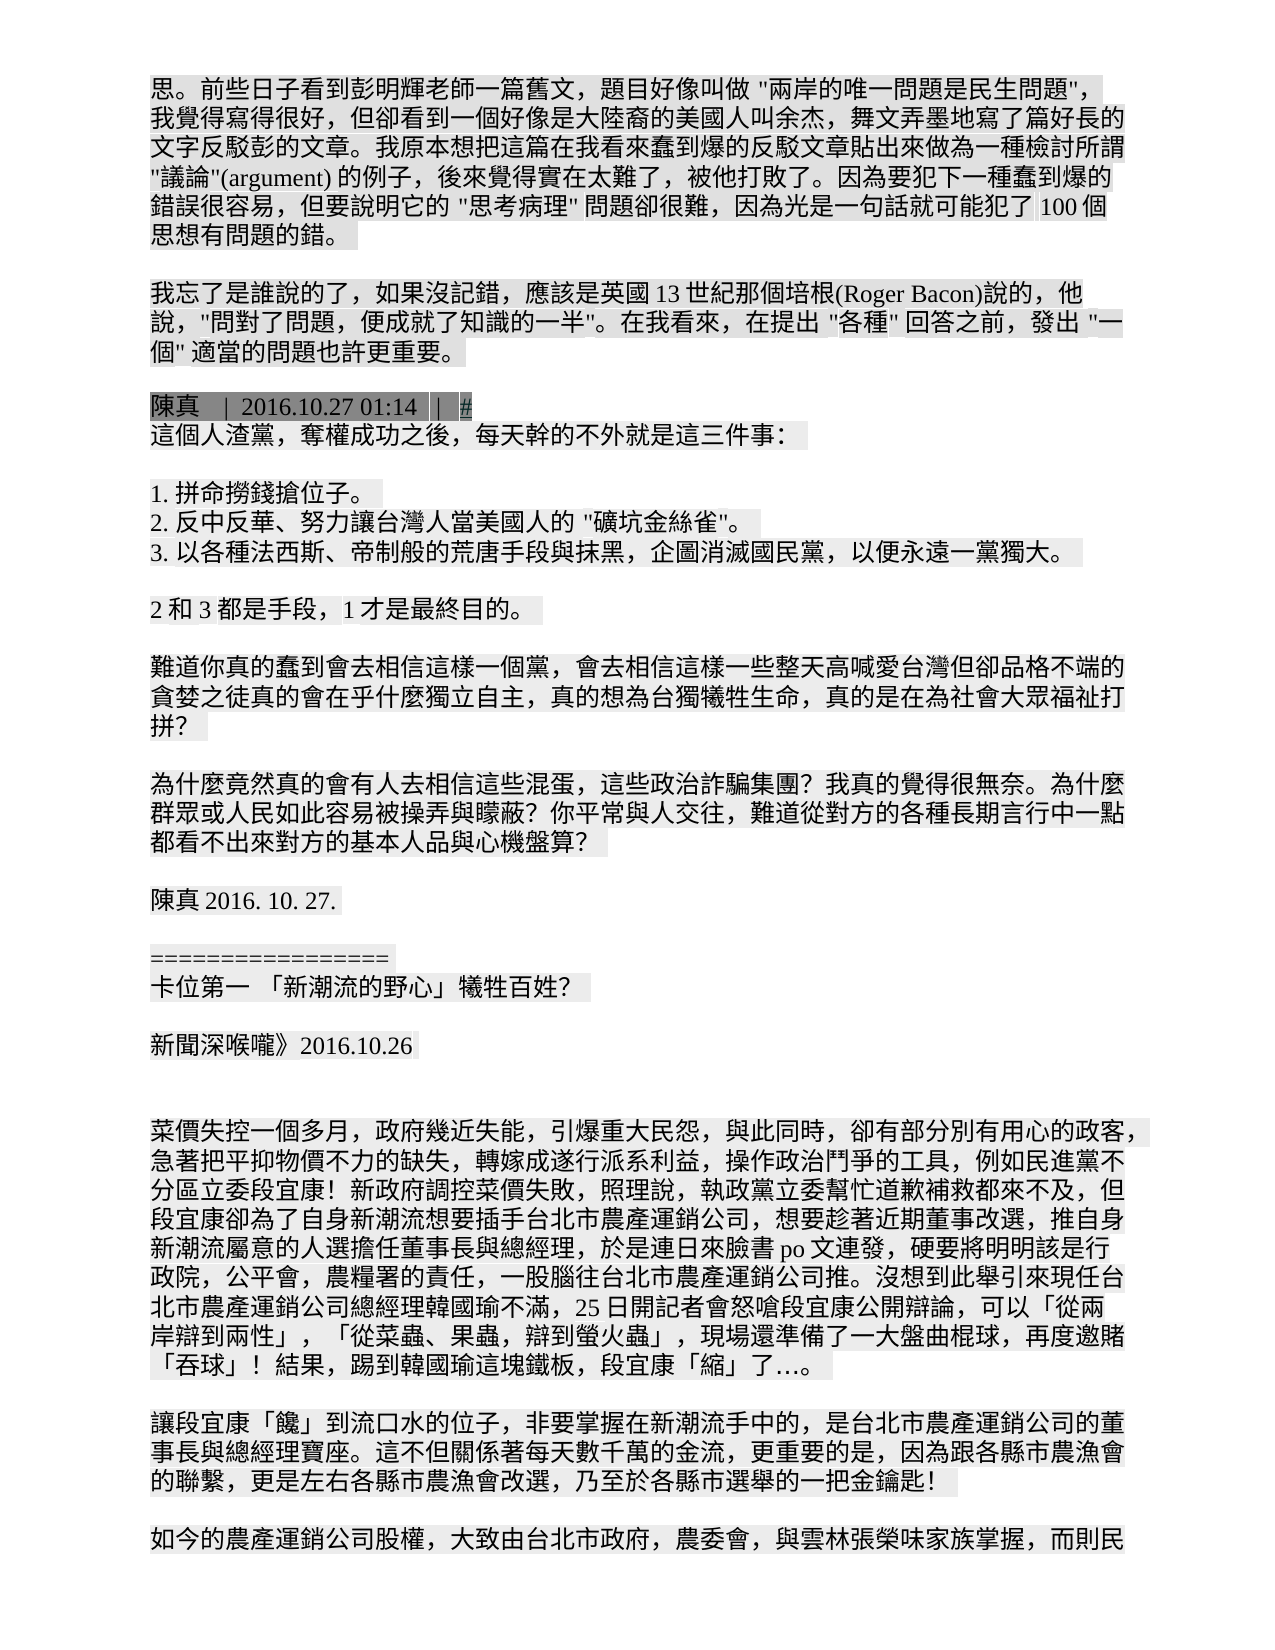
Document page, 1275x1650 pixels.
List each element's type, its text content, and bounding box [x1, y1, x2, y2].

text 涵文， 那位Sam Harris，我不知道他是誰。他講什麼我沒細看，但這並不意味著我無從評價。我們通常看一篇文字或一部電影，看個幾段或幾分鐘大約也就能知道它的水平。套句高達的話，"對於一部爛片，實在沒必要浪費時間一一去拆解它究竟怎麼個爛法"。我覺得一句 "爛到爆" 就足以回應一切。 倘若這位Sam Harris 是個十三歲小朋友，那我也許還會誇他幾句；但聽那口氣顯然是個自我滿意度破表的名人或名嘴之類，那我就實在很難恭維了。倒不是說他講對或講錯，而是比這更糟糕, 簡單說就是 he might be right (or wrong), but in a trivial sense. 好比說我長篇大論說我對世界和平的看法，我說，男生應該多負點責任，當然，女生也同樣要有一定的義務，畢竟世界和平是大家的責任。美國發動最多戰爭，但我們也不能只怪美國，也要想想美國的歷史發展與處境啦，人家也許也有他的苦衷。康德不也說了嗎，要設身處地多為別人著想，如此一來，海德格式的世界大同也就有希望了...。 我也許有些講對，也許有些講錯了，但不管對或錯，都十分瑣碎而無意義，就像我家隔壁一些歐巴桑每天在社區門口大肆聊天談論國家大事那種感覺，我每天被迫在書桌窗前聆聽，苦不堪言。她們也許聊得對，也許聊得不太對，但不管對錯都極為瑣碎而無意義。 王爾德說，"笨蛋經常會提出一些讓智者無從答覆的問題"。我要說的，多多少少是這個意思。前些日子看到彭明輝老師一篇舊文，題目好像叫做 "兩岸的唯一問題是民生問題"，我覺得寫得很好，但卻看到一個好像是大陸裔的美國人叫余杰，舞文弄墨地寫了篇好長的文字反駁彭的文章。我原本想把這篇在我看來蠢到爆的反駁文章貼出來做為一種檢討所謂 "議論"(argument) 的例子，後來覺得實在太難了，被他打敗了。因為要犯下一種蠢到爆的錯誤很容易，但要說明它的 "思考病理" 問題卻很難，因為光是一句話就可能犯了100個思想有問題的錯。 我忘了是誰說的了，如果沒記錯，應該是英國13世紀那個培根(Roger Bacon)說的，他說，"問對了問題，便成就了知識的一半"。在我看來，在提出 "各種" 回答之前，發出 "一個" 適當的問題也許更重要。 [150, 75, 1125, 367]
text 這個人渣黨，奪權成功之後，每天幹的不外就是這三件事： 1. 拼命撈錢搶位子。 2. 反中反華、努力讓台灣人當美國人的 "礦坑金絲雀"。 3. 以各種法西斯、帝制般的荒唐手段與抹黑，企圖消滅國民黨，以便永遠一黨獨大。 2 和3 都是手段，1才是最終目的。 難道你真的蠢到會去相信這樣一個黨，會去相信這樣一些整天高喊愛台灣但卻品格不端的貪婪之徒真的會在乎什麼獨立自主，真的想為台獨犧牲生命，真的是在為社會大眾福祉打拼？ 為什麼竟然真的會有人去相信這些混蛋，這些政治詐騙集團？我真的覺得很無奈。為什麼群眾或人民如此容易被操弄與矇蔽？你平常與人交往，難道從對方的各種長期言行中一點都看不出來對方的基本人品與心機盤算？ 陳真2016. 10. 27. ================= 卡位第一 「新潮流的野心」犧牲百姓？ 新聞深喉嚨》2016.10.26 菜價失控一個多月，政府幾近失能，引爆重大民怨，與此同時，卻有部分別有用心的政客，急著把平抑物價不力的缺失，轉嫁成遂行派系利益，操作政治鬥爭的工具，例如民進黨不分區立委段宜康！新政府調控菜價失敗，照理說，執政黨立委幫忙道歉補救都來不及，但段宜康卻為了自身新潮流想要插手台北市農產運銷公司，想要趁著近期董事改選，推自身新潮流屬意的人選擔任董事長與總經理，於是連日來臉書po文連發，硬要將明明該是行政院，公平會，農糧署的責任，一股腦往台北市農產運銷公司推。沒想到此舉引來現任台北市農產運銷公司總經理韓國瑜不滿，25日開記者會怒嗆段宜康公開辯論，可以「從兩岸辯到兩性」，「從菜蟲、果蟲，辯到螢火蟲」，現場還準備了一大盤曲棍球，再度邀賭「吞球」！結果，踢到韓國瑜這塊鐵板，段宜康「縮」了…。 讓段宜康「饞」到流口水的位子，非要掌握在新潮流手中的，是台北市農產運銷公司的董事長與總經理寶座。這不但關係著每天數千萬的金流，更重要的是，因為跟各縣市農漁會的聯繫，更是左右各縣市農漁會改選，乃至於各縣市選舉的一把金鑰匙！ 如今的農產運銷公司股權，大致由台北市政府，農委會，與雲林張榮味家族掌握，而則民股倒向張家。原本，柯文哲與民進黨已經達成協議，合作拔除張家勢力，而由三方都能接受的林秋慧擔任董事長，而新潮流出身，民進黨秘書處主任蔣玉麟擔任總經理。沒想到，九月底，柯文哲「臨陣倒戈」導致協議破局，新潮流到嘴邊的肥肉飛了，難怪段宜康急得跳腳。 問題是，三方的人事鬥爭角力，卻拿民眾切身相關的菜價來當作廝殺的工具，也難怪相對中立的董事楊儒門看不下去，砲轟新政府「只會放話打壓菜價，把責任都推到台北農產的人事鬥爭上，搞不懂誰在執政」，還要「大家膝蓋想ㄧ下，從9月中台北農產總經理的不確定，到現在農委會、北市府、農會和盤商大家大眼瞪小眼的，誰敢在這種時刻出頭搞菜價！有這麼笨的人嗎？政府都完全執政了，負起責任...不要只會推責任」！ ========================= 假風災賺政治財 新系吃相難看 2016年10月26日 中國時報【朱真楷╱新聞分析】 菜價失控，民進黨新系將問題導向台北農產運銷公司人事更迭。問題在農委會未及早啟動平抑機制，後知後覺，責無旁貸；同時，災後菜價全台普通飆漲，若把問題推給單一公司，若非搞不清狀況，就是別有居心，項莊舞劍意在沛公。 換言之，所謂「人事更迭」，不過是煙幕彈；掌握農政、檢調的新潮流，真正企圖是藉菜價操縱輿論，再順勢將手伸進農會系統，擴大派系能量。在敵消我長的政治環境，派系求壯大或許無可厚非，但藉風災發「災難財」，吃相太過難看。 這波菜價變動從價格曲線來看，9月兩個颱風前後，菜價尚屬持平，主因是農民提前搶收，物資充裕讓價格穩定。可是，面對復耕空窗期，本該啟動平抑機制的農委會卻應作為而不作為，非得等到民怨爆發才補救。因此，高菜價的關鍵在於政策失能。 弔詭的是，此刻民進黨政府追究的，卻是把錯推給台北農產運銷公司的人事紛爭。但，該公司真有通天本領操縱全國菜價嗎？ 首先，全國各縣市幾乎均設有農產運銷公司；而台北的業務範疇限定在大台北地區。結果，在新系口中，該公司彷彿喊水會結凍，一個總經理就足以瓦解整個農委會平抑菜價的政策。 更甚者，民進黨立委段宜康指控台北農產運銷公司的存在，讓農產品交易淪為少數人操控價格的工具。這句話若正確，那麼我國菜價在該公司成立迄今的42年，不就應該一直貴得嚇死人，而不是只有此刻才失控吧？ 台北農產運銷公司或有其內部問題，但段宜康卻把風馬牛不相關的事兜在一塊，從贈送禮盒、舉辦員工旅遊，到韓國瑜曾打人，都成為指控該公司是菜蟲的證據，欠缺邏輯拉東扯西，如何服人。 新系從中央到國營事業，搶資源、拚人事斑斑鑿痕，這次若攻下台北農產運銷公司也不意外。只是，當你我在市場看著高不可攀的菜價，猶豫著該不該買把菜時，卻有一群人不思苦民所苦，拒絕檢討政府失能，反而試圖藉風災掩護自己人進駐農會系統，大賺派系政治財，這種結果不會讓明天會更好，蔡政府是該出手壓制這種劣行了。 [150, 421, 1125, 1554]
text 陳真 | 2016.10.27 01:14 | # [150, 392, 1125, 421]
